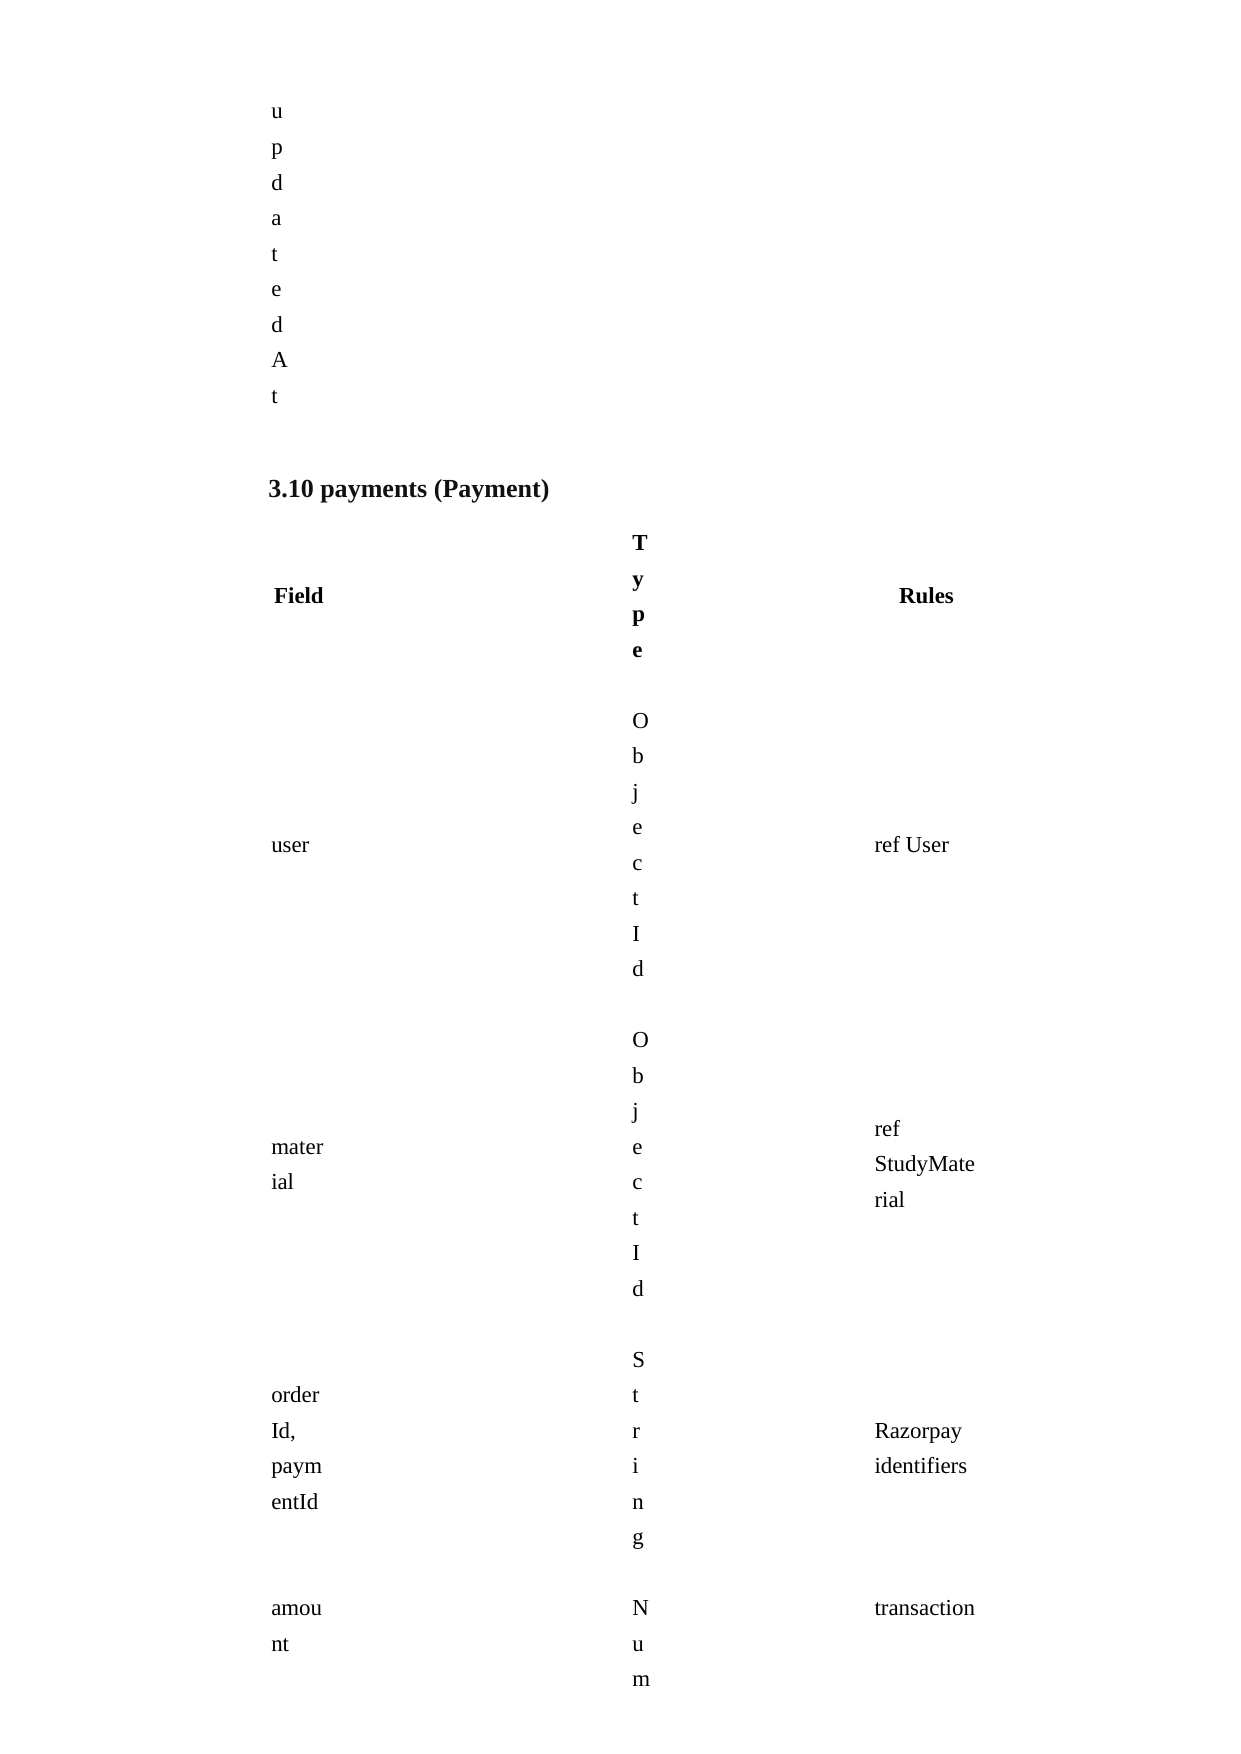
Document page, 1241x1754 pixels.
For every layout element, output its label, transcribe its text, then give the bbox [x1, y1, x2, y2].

table_cell [670, 59, 1181, 449]
table_cell ObjectId [479, 704, 721, 1023]
table_cell ref User [721, 704, 1131, 1023]
table_cell ref StudyMaterial [721, 1023, 1131, 1343]
table_cell String [479, 1343, 721, 1591]
subtitle 3.10 payments (Payment) [268, 473, 1031, 503]
table_cell orderId, paymentId [118, 1343, 479, 1591]
table_header Rules [721, 526, 1131, 704]
table_cell Num [479, 1591, 721, 1694]
table_cell amount [118, 1591, 479, 1694]
table_cell material [118, 1023, 479, 1343]
table_cell transaction [721, 1591, 1131, 1694]
table_cell user [118, 704, 479, 1023]
table_header Type [479, 526, 721, 704]
table_header Field [118, 526, 479, 704]
table_cell ObjectId [479, 1023, 721, 1343]
table_cell Razorpay identifiers [721, 1343, 1131, 1591]
table_cell [427, 59, 669, 449]
table_cell updatedAt [118, 59, 427, 449]
